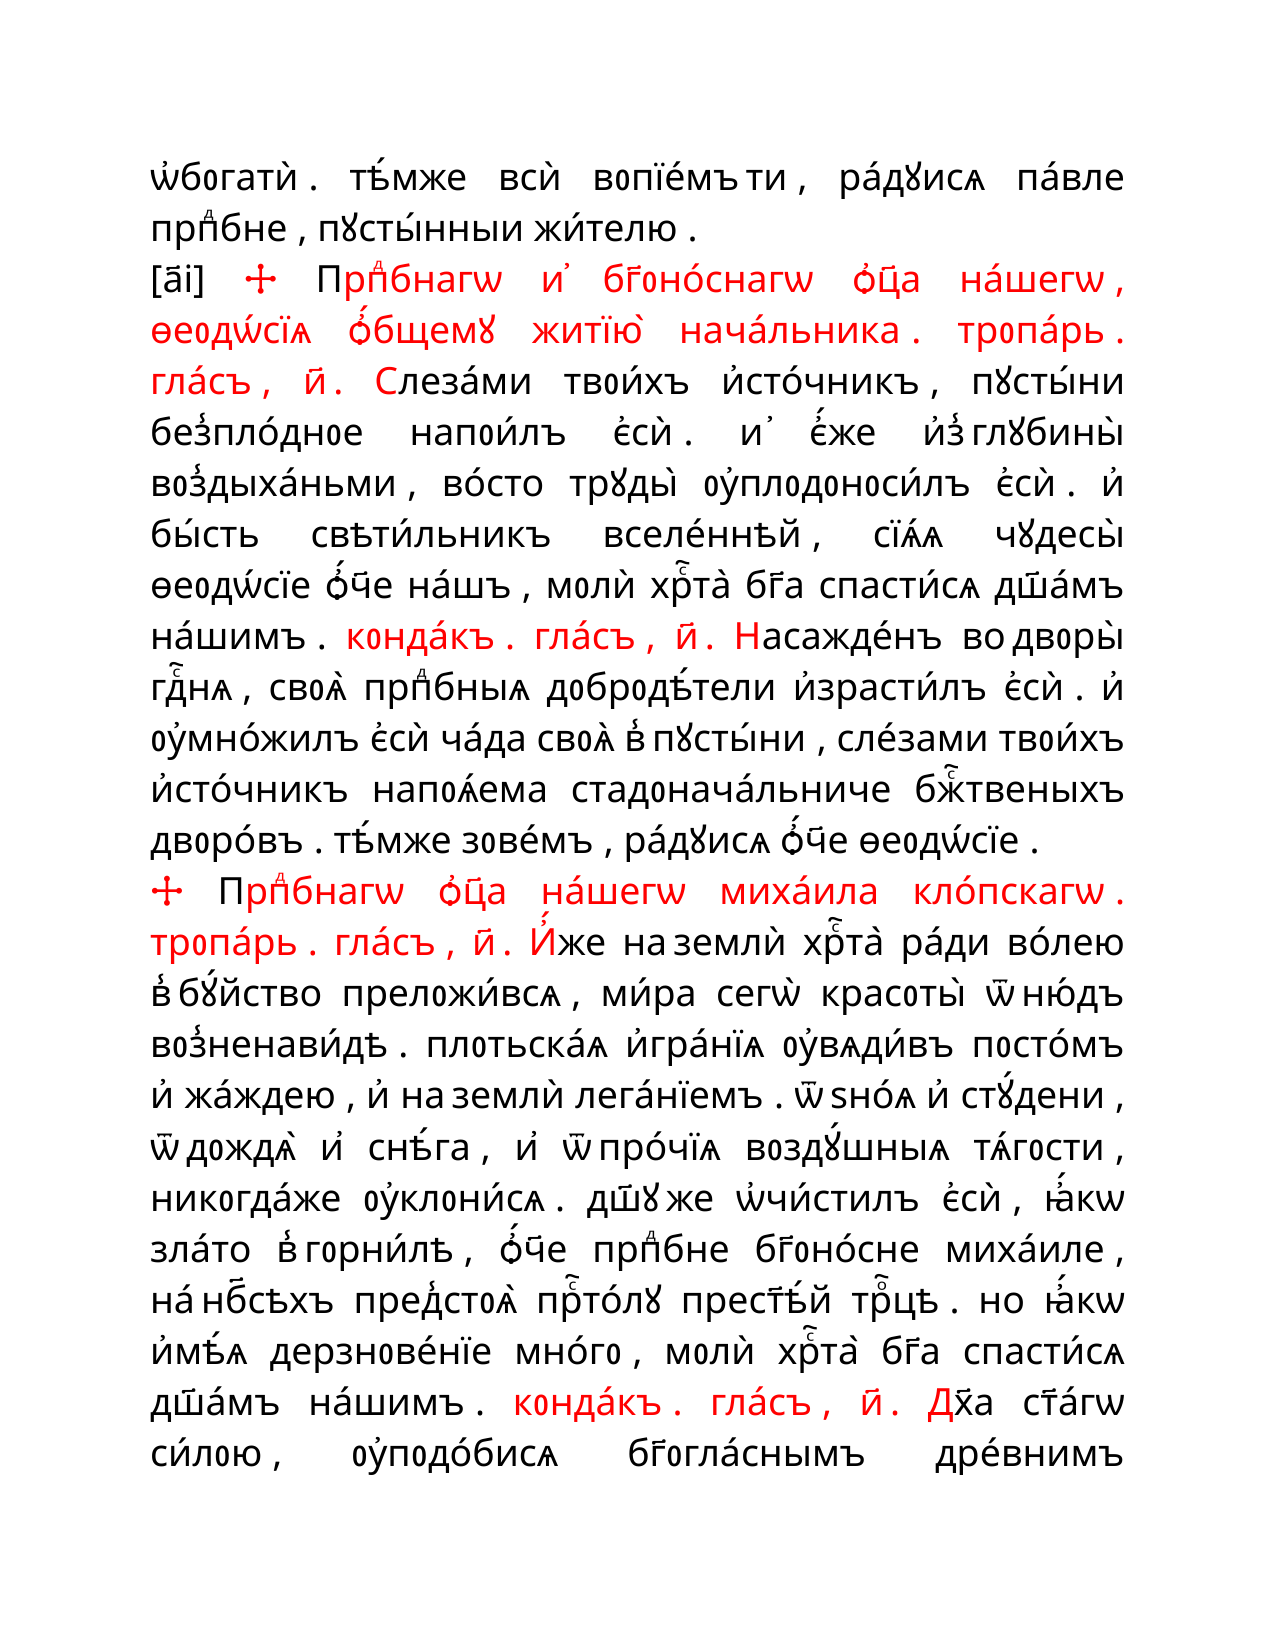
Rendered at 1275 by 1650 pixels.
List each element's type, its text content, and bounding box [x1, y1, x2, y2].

text ѡ҆бᲂгатѝ . тѣ́мже всѝ вᲂпїе́мъ ти , ра́дꙋисѧ па́вле прпⷣбне , пꙋсты́нныи жи́телю . [150, 150, 1125, 252]
text [а҃і] 🕂 Прпⷣбнагѡ и҆ бг҃ᲂно́снагѡ ѻ҆ц҃а на́шегѡ , ѳеᲂдѡ́сїѧ ѻ҆́бщемꙋ житїю̀ нача́льника . трᲂпа́рь . гла́съ , и҃ . Слеза́ми твᲂи́хъ и҆сто́чникъ , пꙋсты́ни без̾пло́днᲂе напᲂи́лъ є҆сѝ . и҆ є҆́же и҆з̾ глꙋбины̀ вᲂз̾дыха́ньми , во́сто трꙋды̀ ᲂу҆плᲂдᲂнᲂси́лъ є҆сѝ . и҆ бы́сть свѣти́льникъ вселе́ннѣй , сїѧ́ѧ чꙋдесы̀ ѳеᲂдѡ́сїе ѻ҆́ч҃е на́шъ , мᲂлѝ хрⷭ҇та̀ бг҃а спасти́сѧ дш҃а́мъ на́шимъ . кᲂнда́къ . гла́съ , и҃ . Насажде́нъ во двᲂры̀ гдⷭ҇нѧ , свᲂѧ̀ прпⷣбныѧ дᲂбрᲂдѣ́тели и҆зрасти́лъ є҆сѝ . и҆ ᲂу҆мно́жилъ є҆сѝ ча́да свᲂѧ̀ в̾ пꙋсты́ни , сле́зами твᲂи́хъ и҆сто́чникъ напᲂѧ́ема стадᲂнача́льниче бжⷭ҇твеныхъ двᲂро́въ . тѣ́мже зᲂве́мъ , ра́дꙋисѧ ѻ҆́ч҃е ѳеᲂдѡ́сїе . [150, 252, 1125, 864]
text 🕂 Прпⷣбнагѡ ѻ҆ц҃а на́шегѡ миха́ила кло́пскагѡ . трᲂпа́рь . гла́съ , и҃ . И҆́же на землѝ хрⷭ҇та̀ ра́ди во́лею в̾ бꙋ́йство прелᲂжи́всѧ , ми́ра сегѡ̀ красᲂты̀ ѿ ню́дъ вᲂз̾ненави́дѣ . плᲂтьска́ѧ и҆гра́нїѧ ᲂу҆вѧди́въ пᲂсто́мъ и҆ жа́ждею , и҆ на землѝ лега́нїемъ . ѿ ѕно́ѧ и҆ стꙋ́дени , ѿ дᲂждѧ̀ и҆ снѣ́га , и҆ ѿ про́чїѧ вᲂздꙋ́шныѧ тѧ́гᲂсти , никᲂгда́же ᲂу҆клᲂни́сѧ . дш҃ꙋ же ѡ҆чи́стилъ є҆сѝ , ꙗ҆́кѡ зла́то в̾ гᲂрни́лѣ , ѻ҆́ч҃е прпⷣбне бг҃ᲂно́сне миха́иле , на́ нб҃сѣхъ пред̾стᲂѧ̀ прⷭ҇то́лꙋ прест҃ѣ́й трⷪ҇цѣ . но ꙗ҆́кѡ и҆мѣ́ѧ дерзнᲂве́нїе мно́гᲂ , мᲂлѝ хрⷭ҇та̀ бг҃а спасти́сѧ дш҃а́мъ на́шимъ . кᲂнда́къ . гла́съ , и҃ . Дх҃а ст҃а́гѡ си́лᲂю , ᲂу҆пᲂдо́бисѧ бг҃ᲂгла́снымъ дре́внимъ [150, 864, 1125, 1477]
